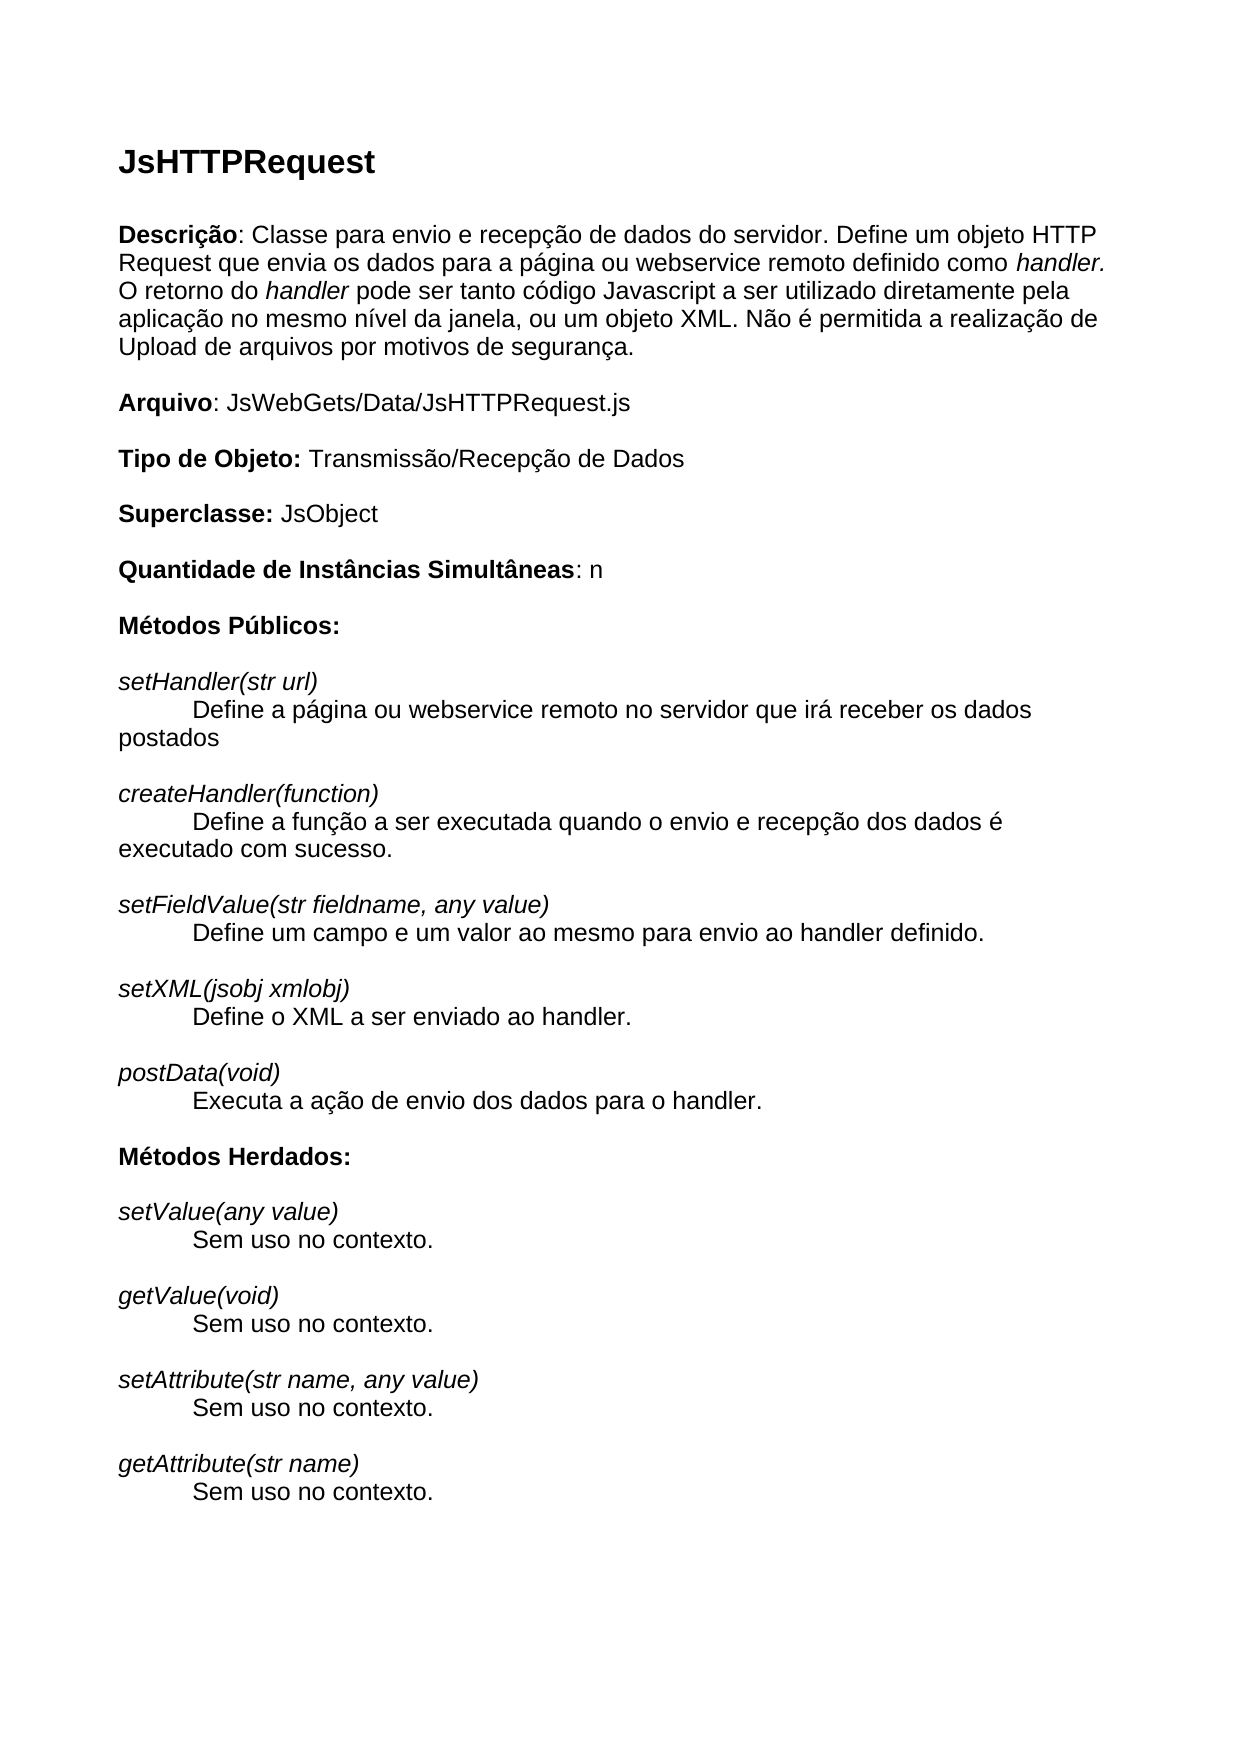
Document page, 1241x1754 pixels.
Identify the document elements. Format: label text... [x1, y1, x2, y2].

text Sem uso no contexto. [118, 1310, 1122, 1338]
text getValue(void) [118, 1282, 1122, 1310]
text Define a função a ser executada quando o envio e recepção dos dados é executado com sucesso. [118, 807, 1122, 863]
text Tipo de Objeto: Transmissão/Recepção de Dados [118, 444, 1122, 472]
text Arquivo: JsWebGets/Data/JsHTTPRequest.js [118, 388, 1122, 416]
text setValue(any value) [118, 1198, 1122, 1226]
text getAttribute(str name) [118, 1449, 1122, 1477]
text Define a página ou webservice remoto no servidor que irá receber os dados postados [118, 696, 1122, 751]
text setHandler(str url) [118, 668, 1122, 696]
text setFieldValue(str fieldname, any value) [118, 891, 1122, 919]
text Define um campo e um valor ao mesmo para envio ao handler definido. [118, 919, 1122, 947]
text Sem uso no contexto. [118, 1477, 1122, 1505]
text Descrição: Classe para envio e recepção de dados do servidor. Define um objeto HTTP Request que envia os dados para a página ou webservice remoto definido como handler. O retorno do handler pode ser tanto código Javascript a ser utilizado diretamente pela aplicação no mesmo nível da janela, ou um objeto XML. Não é permitida a realização de Upload de arquivos por motivos de segurança. [118, 221, 1122, 361]
text setAttribute(str name, any value) [118, 1366, 1122, 1393]
text Quantidade de Instâncias Simultâneas: n [118, 556, 1122, 584]
text setXML(jsobj xmlobj) [118, 975, 1122, 1003]
text Superclasse: JsObject [118, 500, 1122, 528]
text Sem uso no contexto. [118, 1393, 1122, 1421]
text Sem uso no contexto. [118, 1226, 1122, 1254]
text Métodos Herdados: [118, 1142, 1122, 1170]
text postData(void) [118, 1058, 1122, 1086]
text Executa a ação de envio dos dados para o handler. [118, 1086, 1122, 1114]
subtitle JsHTTPRequest [118, 143, 1122, 181]
text Métodos Públicos: [118, 612, 1122, 640]
text Define o XML a ser enviado ao handler. [118, 1003, 1122, 1031]
text createHandler(function) [118, 779, 1122, 807]
